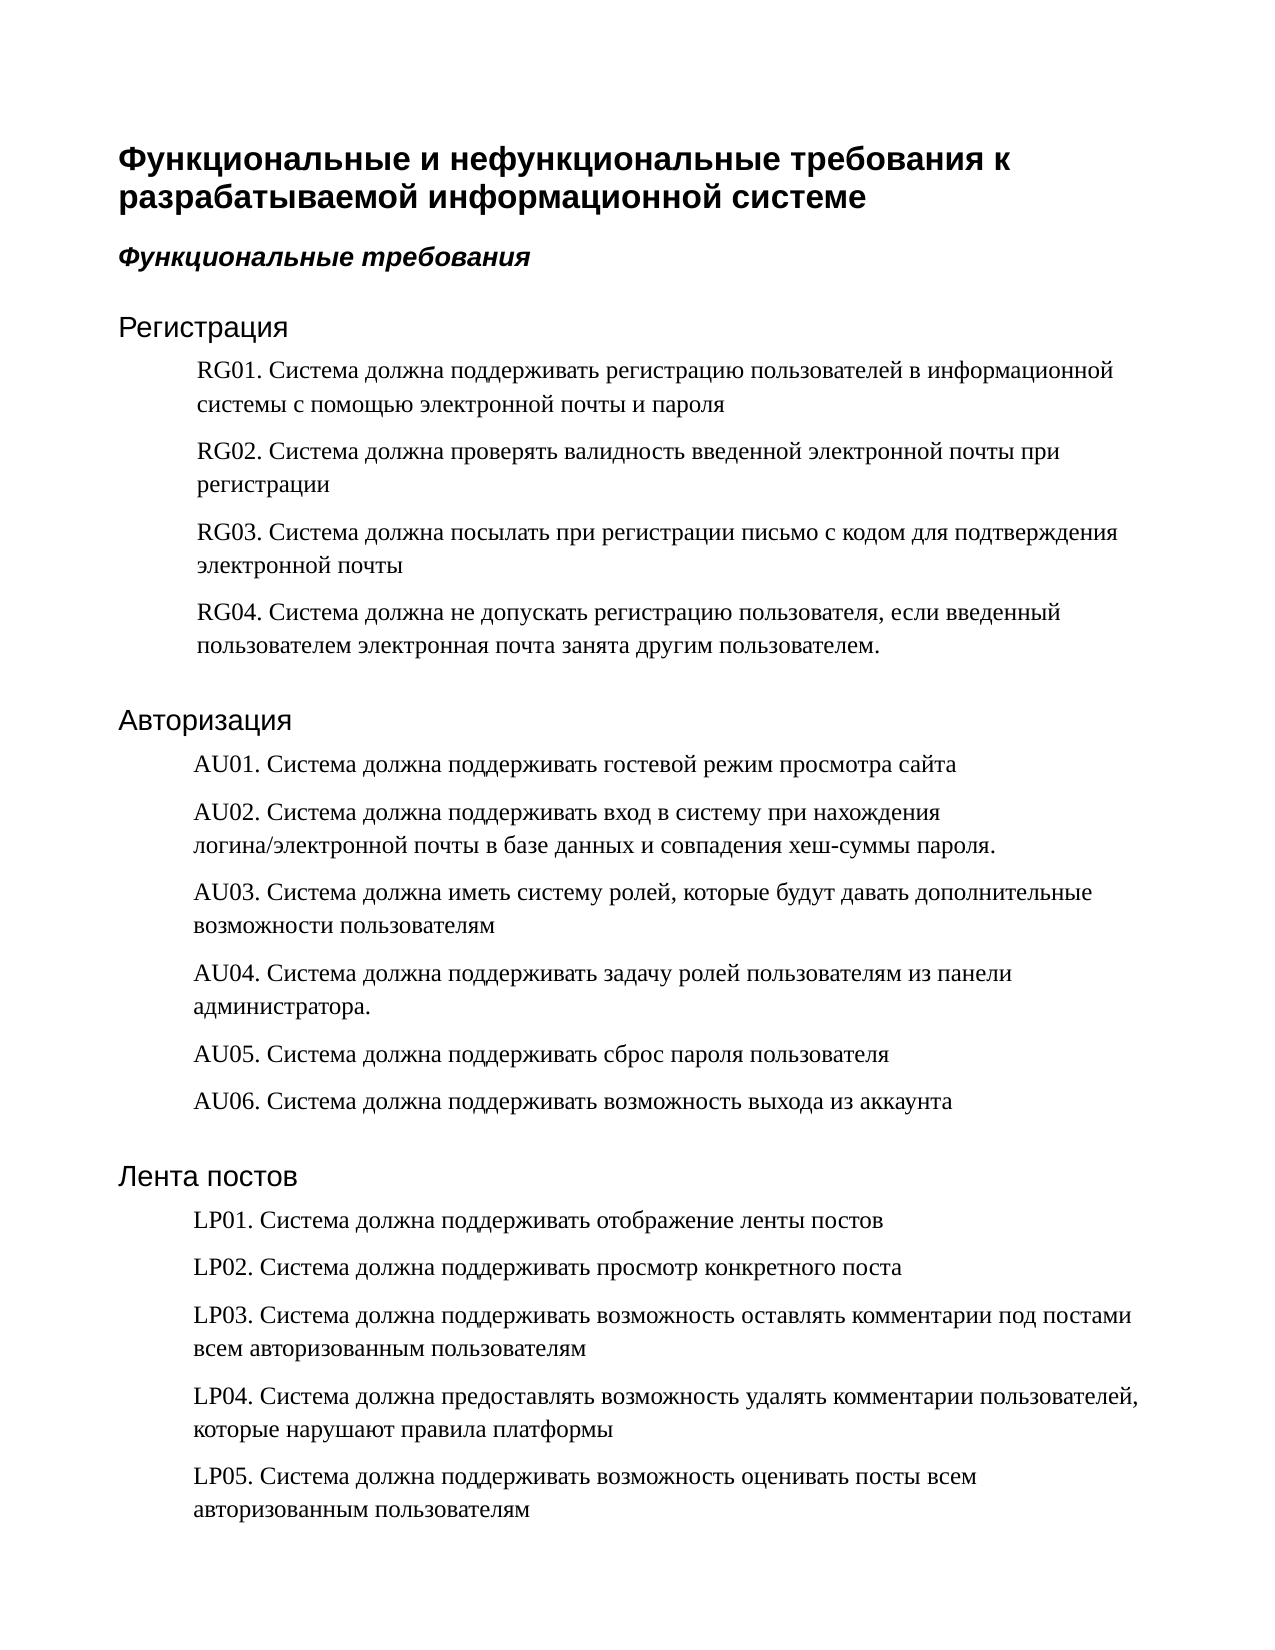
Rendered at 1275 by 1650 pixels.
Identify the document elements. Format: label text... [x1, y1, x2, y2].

subtitle Регистрация [118, 309, 1157, 343]
list LP03. Система должна поддерживать возможность оставлять комментарии под постами всем авторизованным пользователям [156, 1300, 1157, 1362]
list RG02. Система должна проверять валидность введенной электронной почты при регистрации [155, 436, 1157, 498]
list LP01. Система должна поддерживать отображение ленты постов [156, 1205, 1157, 1234]
list RG01. Система должна поддерживать регистрацию пользователей в информационной системы с помощью электронной почты и пароля [155, 356, 1157, 417]
subtitle Функциональные и нефункциональные требования к разрабатываемой информационной системе [118, 139, 1157, 216]
subtitle Авторизация [118, 703, 1157, 737]
list LP02. Система должна поддерживать просмотр конкретного поста [156, 1252, 1157, 1281]
list AU01. Система должна поддерживать гостевой режим просмотра сайта [156, 749, 1157, 778]
subtitle Функциональные требования [118, 241, 1157, 272]
list LP04. Система должна предоставлять возможность удалять комментарии пользователей, которые нарушают правила платформы [156, 1381, 1157, 1442]
list LP05. Система должна поддерживать возможность оценивать посты всем авторизованным пользователям [156, 1461, 1157, 1523]
list AU04. Система должна поддерживать задачу ролей пользователям из панели администратора. [156, 958, 1157, 1020]
list AU03. Система должна иметь систему ролей, которые будут давать дополнительные возможности пользователям [156, 877, 1157, 939]
subtitle Лента постов [118, 1159, 1157, 1192]
list AU02. Система должна поддерживать вход в систему при нахождения логина/электронной почты в базе данных и совпадения хеш-суммы пароля. [156, 797, 1157, 858]
list AU06. Система должна поддерживать возможность выхода из аккаунта [156, 1086, 1157, 1115]
list RG03. Система должна посылать при регистрации письмо с кодом для подтверждения электронной почты [155, 517, 1157, 579]
list AU05. Система должна поддерживать сброс пароля пользователя [156, 1039, 1157, 1067]
list RG04. Система должна не допускать регистрацию пользователя, если введенный пользователем электронная почта занята другим пользователем. [155, 597, 1157, 659]
